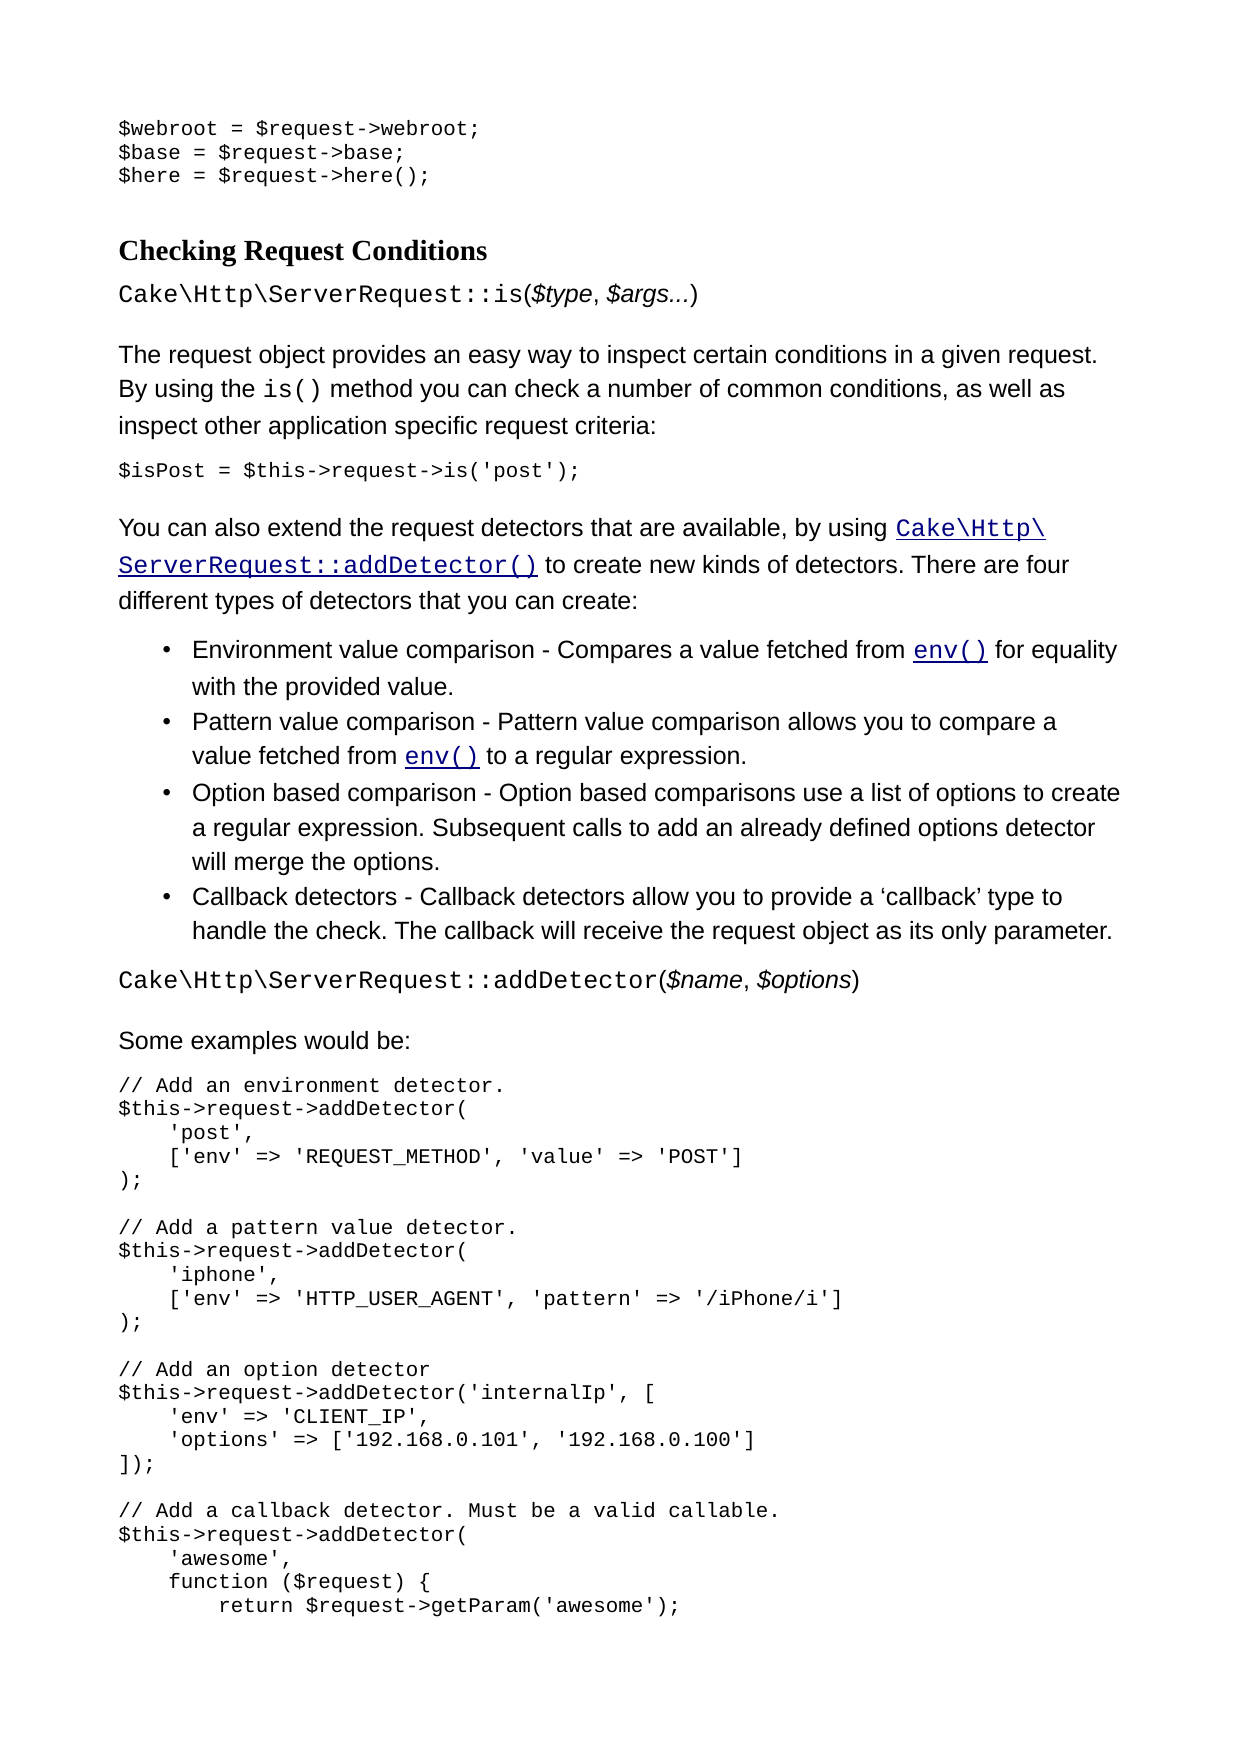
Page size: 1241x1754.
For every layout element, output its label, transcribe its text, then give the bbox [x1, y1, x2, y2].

list Pattern value comparison - Pattern value comparison allows you to compare a value fetched from env() to a regular expression. [162, 706, 1122, 772]
text // Add a pattern value detector. [118, 1217, 1122, 1240]
text $this->request->addDetector('internalIp', [ [118, 1382, 1122, 1406]
text // Add an option detector [118, 1358, 1122, 1382]
text The request object provides an easy way to inspect certain conditions in a given request. By using the is() method you can check a number of common conditions, as well as inspect other application specific request criteria: [118, 339, 1122, 439]
text $webroot = $request->webroot; [118, 118, 1122, 142]
text 'options' => ['192.168.0.101', '192.168.0.100'] [118, 1429, 1122, 1453]
text ); [118, 1169, 1122, 1193]
text return $request->getParam('awesome'); [118, 1595, 1122, 1619]
text ['env' => 'REQUEST_METHOD', 'value' => 'POST'] [118, 1146, 1122, 1169]
text $this->request->addDetector( [118, 1240, 1122, 1264]
text 'awesome', [118, 1548, 1122, 1571]
text $this->request->addDetector( [118, 1524, 1122, 1548]
list Callback detectors - Callback detectors allow you to provide a ‘callback’ type to handle the check. The callback will receive the request object as its only parameter. [162, 882, 1122, 945]
subtitle Checking Request Conditions [118, 233, 1122, 267]
text // Add an environment detector. [118, 1075, 1122, 1098]
text ); [118, 1311, 1122, 1335]
text You can also extend the request detectors that are available, by using Cake\Http\ServerRequest::addDetector() to create new kinds of detectors. There are four different types of detectors that you can create: [118, 513, 1122, 615]
text $this->request->addDetector( [118, 1098, 1122, 1122]
text function ($request) { [118, 1571, 1122, 1595]
text // Add a callback detector. Must be a valid callable. [118, 1500, 1122, 1524]
text $here = $request->here(); [118, 165, 1122, 189]
text $base = $request->base; [118, 142, 1122, 165]
text 'env' => 'CLIENT_IP', [118, 1406, 1122, 1429]
text 'iphone', [118, 1264, 1122, 1288]
text Some examples would be: [118, 1026, 1122, 1054]
list Environment value comparison - Compares a value fetched from env() for equality with the provided value. [162, 635, 1122, 701]
list Option based comparison - Option based comparisons use a list of options to create a regular expression. Subsequent calls to add an already defined options detector will merge the options. [162, 778, 1122, 876]
subtitle Cake\Http\ServerRequest::is($type, $args...) [118, 279, 1122, 310]
text $isPost = $this->request->is('post'); [118, 460, 1122, 483]
text ]); [118, 1453, 1122, 1477]
subtitle Cake\Http\ServerRequest::addDetector($name, $options) [118, 965, 1122, 996]
text 'post', [118, 1122, 1122, 1146]
text ['env' => 'HTTP_USER_AGENT', 'pattern' => '/iPhone/i'] [118, 1288, 1122, 1311]
